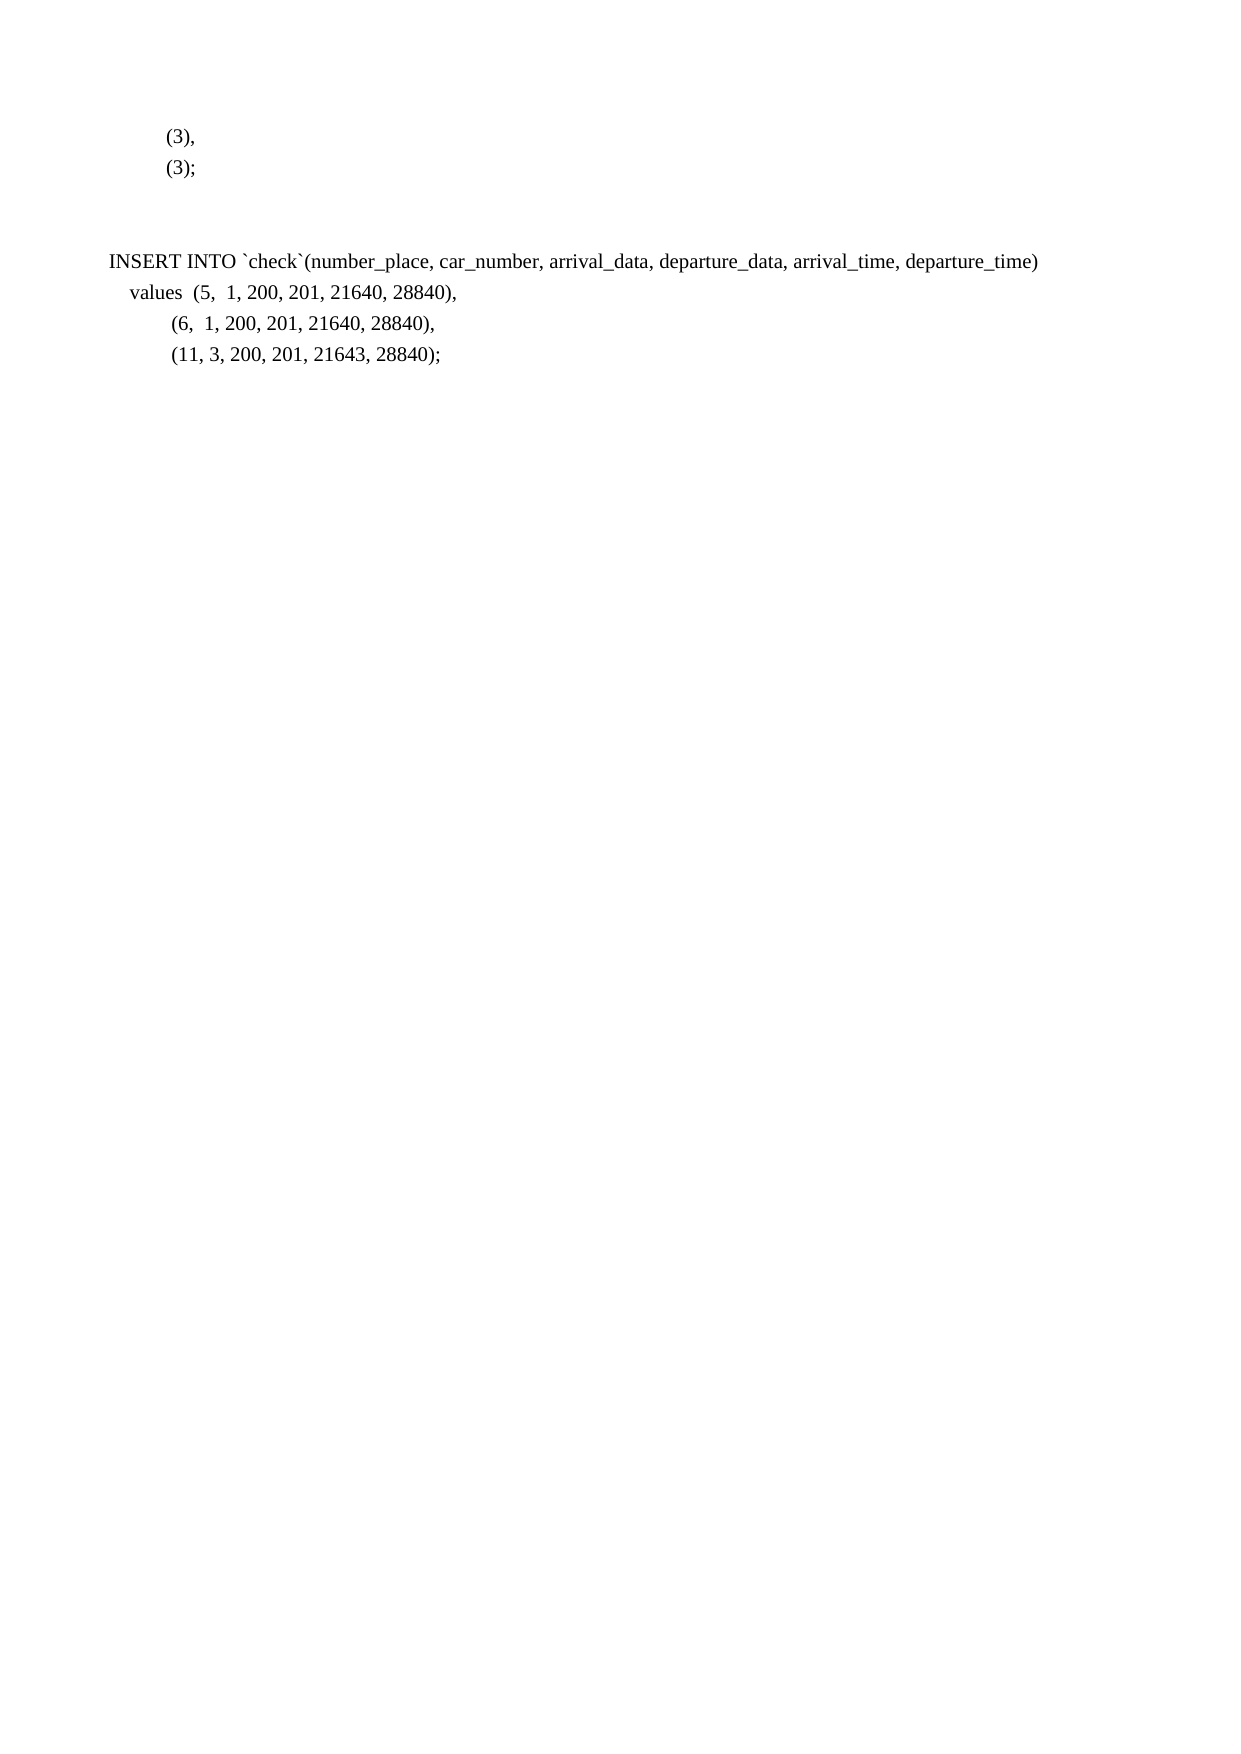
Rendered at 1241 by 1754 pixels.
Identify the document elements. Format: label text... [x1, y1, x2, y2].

text (3), (3); [108, 118, 1134, 212]
text INSERT INTO `check`(number_place, car_number, arrival_data, departure_data, arrival_time, departure_time) values (5, 1, 200, 201, 21640, 28840), (6, 1, 200, 201, 21640, 28840), (11, 3, 200, 201, 21643, 28840); [108, 212, 1134, 368]
